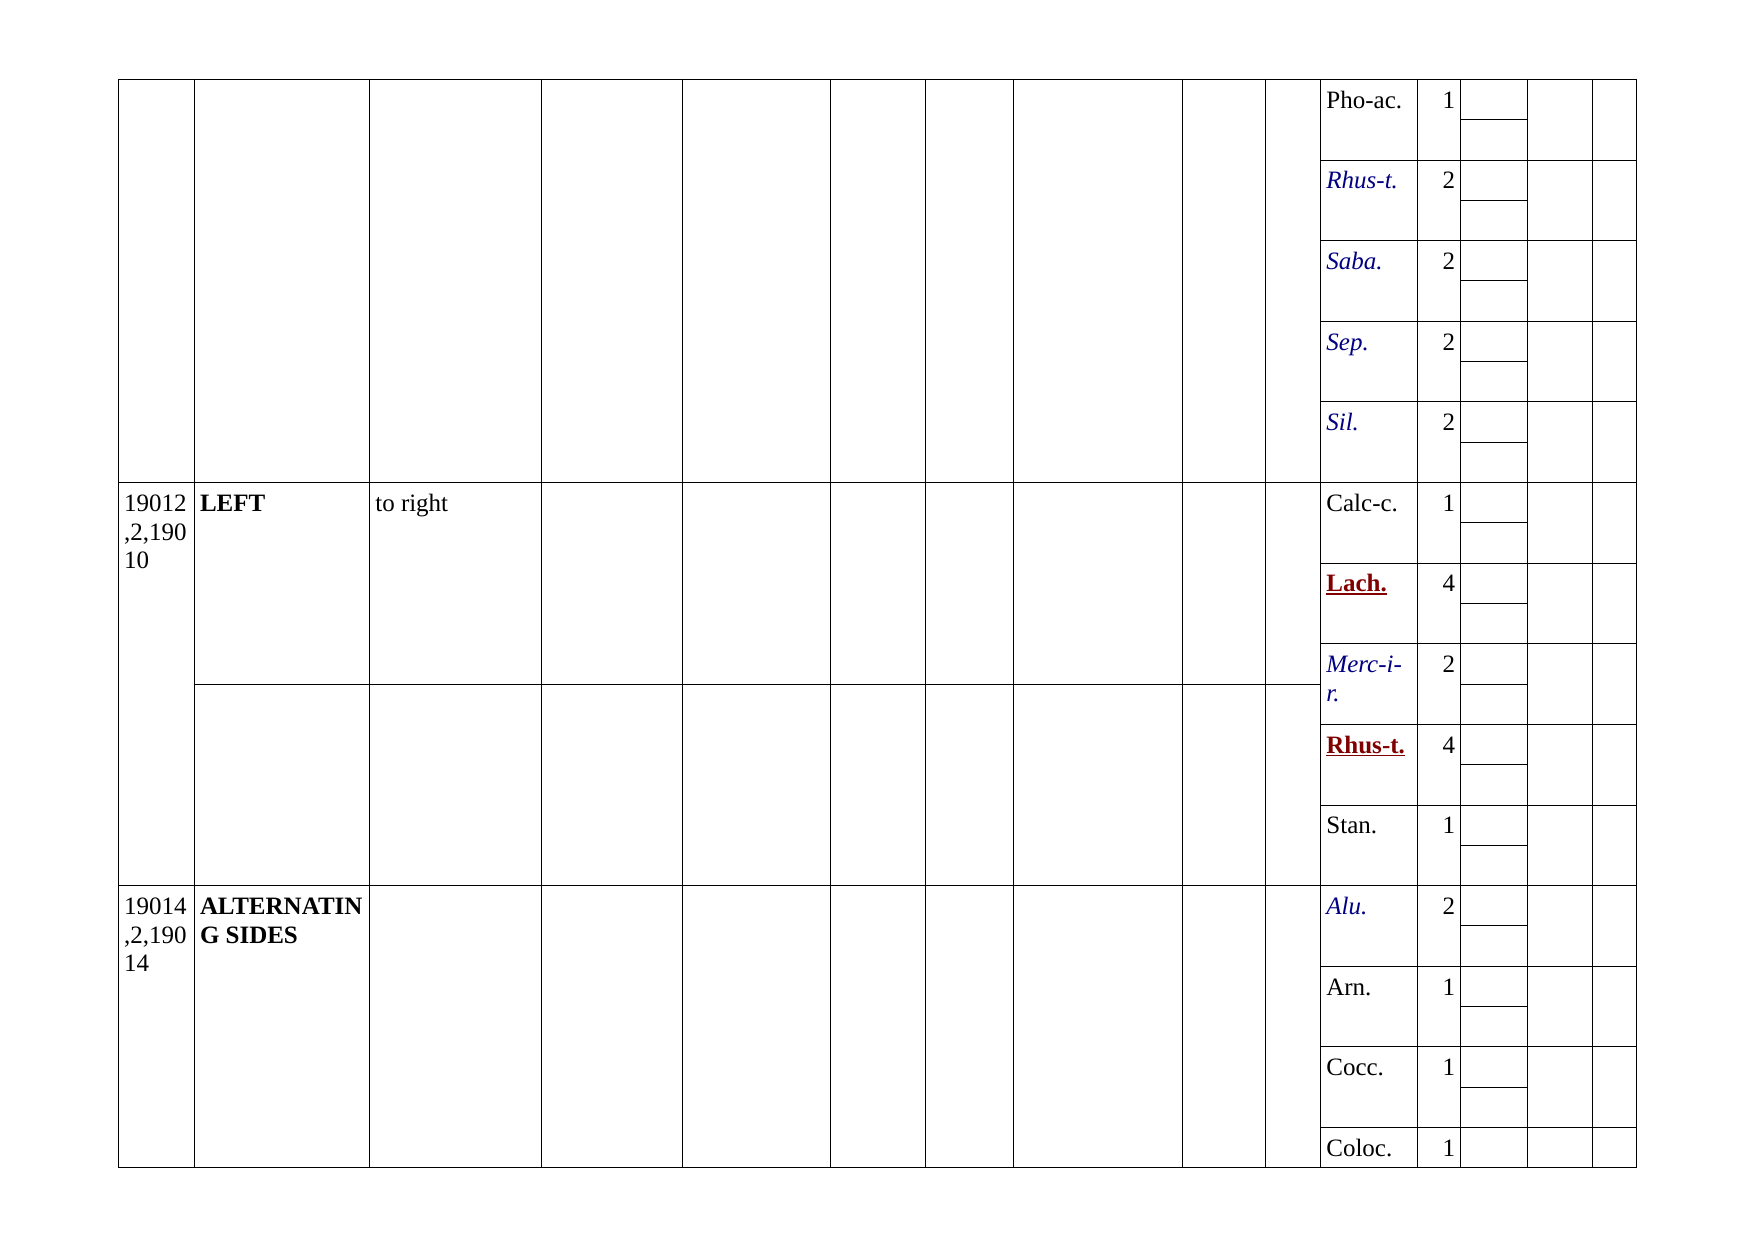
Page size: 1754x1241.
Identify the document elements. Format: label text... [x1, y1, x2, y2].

table_cell [1461, 765, 1527, 804]
table_cell [683, 483, 830, 683]
table_cell [1593, 806, 1636, 885]
table_cell 4 [1418, 725, 1460, 804]
table_cell Stan. [1321, 806, 1417, 885]
table_cell Merc-i-r. [1321, 644, 1417, 724]
table_cell [1014, 80, 1182, 482]
table_cell [1593, 241, 1636, 321]
table_cell [1528, 644, 1592, 724]
table_cell [926, 886, 1013, 1167]
table_cell 2 [1418, 644, 1460, 724]
table_cell [1593, 161, 1636, 240]
table_cell [926, 80, 1013, 482]
table_cell [1528, 402, 1592, 482]
table_cell [683, 685, 830, 885]
table_cell [1461, 644, 1527, 683]
table_cell [1528, 322, 1592, 401]
table_cell Cocc. [1321, 1047, 1417, 1127]
table_cell [1461, 604, 1527, 643]
table_cell [831, 886, 925, 1167]
table_cell [542, 483, 682, 683]
table_cell [1593, 886, 1636, 966]
table_cell Alu. [1321, 886, 1417, 966]
table_cell [1593, 483, 1636, 563]
table_cell [1528, 1128, 1592, 1167]
table_cell [370, 80, 541, 482]
table_cell [1461, 967, 1527, 1006]
table_cell [1461, 523, 1527, 563]
table_cell [1461, 362, 1527, 401]
table_cell [1528, 806, 1592, 885]
table_cell [1528, 161, 1592, 240]
table_cell [1266, 886, 1320, 1167]
table_cell [1593, 967, 1636, 1046]
table_cell Lach. [1321, 564, 1417, 643]
table_cell 19012,2,19010 [119, 483, 194, 885]
table_cell [1461, 281, 1527, 321]
table_cell [1014, 886, 1182, 1167]
table_cell 2 [1418, 161, 1460, 240]
table_cell [1528, 241, 1592, 321]
table_cell [831, 483, 925, 683]
table_cell [1183, 886, 1265, 1167]
table_cell [1183, 483, 1265, 683]
table_cell to right [370, 483, 541, 683]
table_cell [1183, 80, 1265, 482]
table_cell [1461, 443, 1527, 482]
table_cell Sil. [1321, 402, 1417, 482]
table_cell [1528, 1047, 1592, 1127]
table_cell [683, 886, 830, 1167]
table_cell 4 [1418, 564, 1460, 643]
table_cell 1 [1418, 967, 1460, 1046]
table_cell [1528, 886, 1592, 966]
table_cell Calc-c. [1321, 483, 1417, 563]
table_cell 1 [1418, 806, 1460, 885]
table_cell Rhus-t. [1321, 725, 1417, 804]
table_cell [1593, 402, 1636, 482]
table_cell [1266, 80, 1320, 482]
table_cell [1461, 120, 1527, 159]
table_cell [542, 685, 682, 885]
table_cell [1461, 1128, 1527, 1167]
table_cell [1461, 161, 1527, 200]
table_cell [542, 80, 682, 482]
table_cell [119, 80, 194, 482]
table_cell [1461, 322, 1527, 361]
table_cell [926, 483, 1013, 683]
table_cell [370, 685, 541, 885]
table_cell 2 [1418, 241, 1460, 321]
table_cell 2 [1418, 886, 1460, 966]
table_cell 2 [1418, 402, 1460, 482]
table_cell 1 [1418, 483, 1460, 563]
table_cell [370, 886, 541, 1167]
table_cell [1528, 967, 1592, 1046]
table_cell [1593, 1047, 1636, 1127]
table_cell [1461, 402, 1527, 442]
table_cell [831, 80, 925, 482]
table_cell 2 [1418, 322, 1460, 401]
table_cell [1461, 725, 1527, 764]
table_cell [1461, 886, 1527, 925]
table_cell [1014, 483, 1182, 683]
table_cell 1 [1418, 1128, 1460, 1167]
table_cell 19014,2,19014 [119, 886, 194, 1167]
table_cell [1528, 80, 1592, 159]
table_cell Pho-ac. [1321, 80, 1417, 159]
table_cell alternating sides [195, 886, 369, 1167]
table_cell 1 [1418, 80, 1460, 159]
table_cell [1461, 483, 1527, 522]
table_cell [926, 685, 1013, 885]
table_cell [1593, 644, 1636, 724]
table_cell [195, 685, 369, 885]
table_cell [1461, 1047, 1527, 1087]
table_cell [1528, 483, 1592, 563]
table_cell [1593, 725, 1636, 804]
table_cell Sep. [1321, 322, 1417, 401]
table_cell [1014, 685, 1182, 885]
table_cell [831, 685, 925, 885]
table_cell [1461, 846, 1527, 885]
table_cell [1183, 685, 1265, 885]
table_cell left [195, 483, 369, 683]
table_cell [1461, 80, 1527, 119]
table_cell [1593, 564, 1636, 643]
table_cell [542, 886, 682, 1167]
table_cell Saba. [1321, 241, 1417, 321]
table_cell [1266, 685, 1320, 885]
table_cell Coloc. [1321, 1128, 1417, 1167]
table_cell [1266, 483, 1320, 683]
table_cell [1593, 322, 1636, 401]
table_cell [1528, 564, 1592, 643]
table_cell [1461, 806, 1527, 845]
table_cell [1461, 1088, 1527, 1127]
table_cell [1593, 80, 1636, 159]
table_cell [1461, 241, 1527, 280]
table_cell [1461, 201, 1527, 240]
table_cell [1461, 1007, 1527, 1046]
table_cell [1461, 564, 1527, 603]
table_cell [683, 80, 830, 482]
table_cell [195, 80, 369, 482]
table_cell [1461, 685, 1527, 724]
table_cell [1593, 1128, 1636, 1167]
table_cell [1528, 725, 1592, 804]
table_cell Arn. [1321, 967, 1417, 1046]
table_cell Rhus-t. [1321, 161, 1417, 240]
table_cell [1461, 926, 1527, 966]
table_cell 1 [1418, 1047, 1460, 1127]
